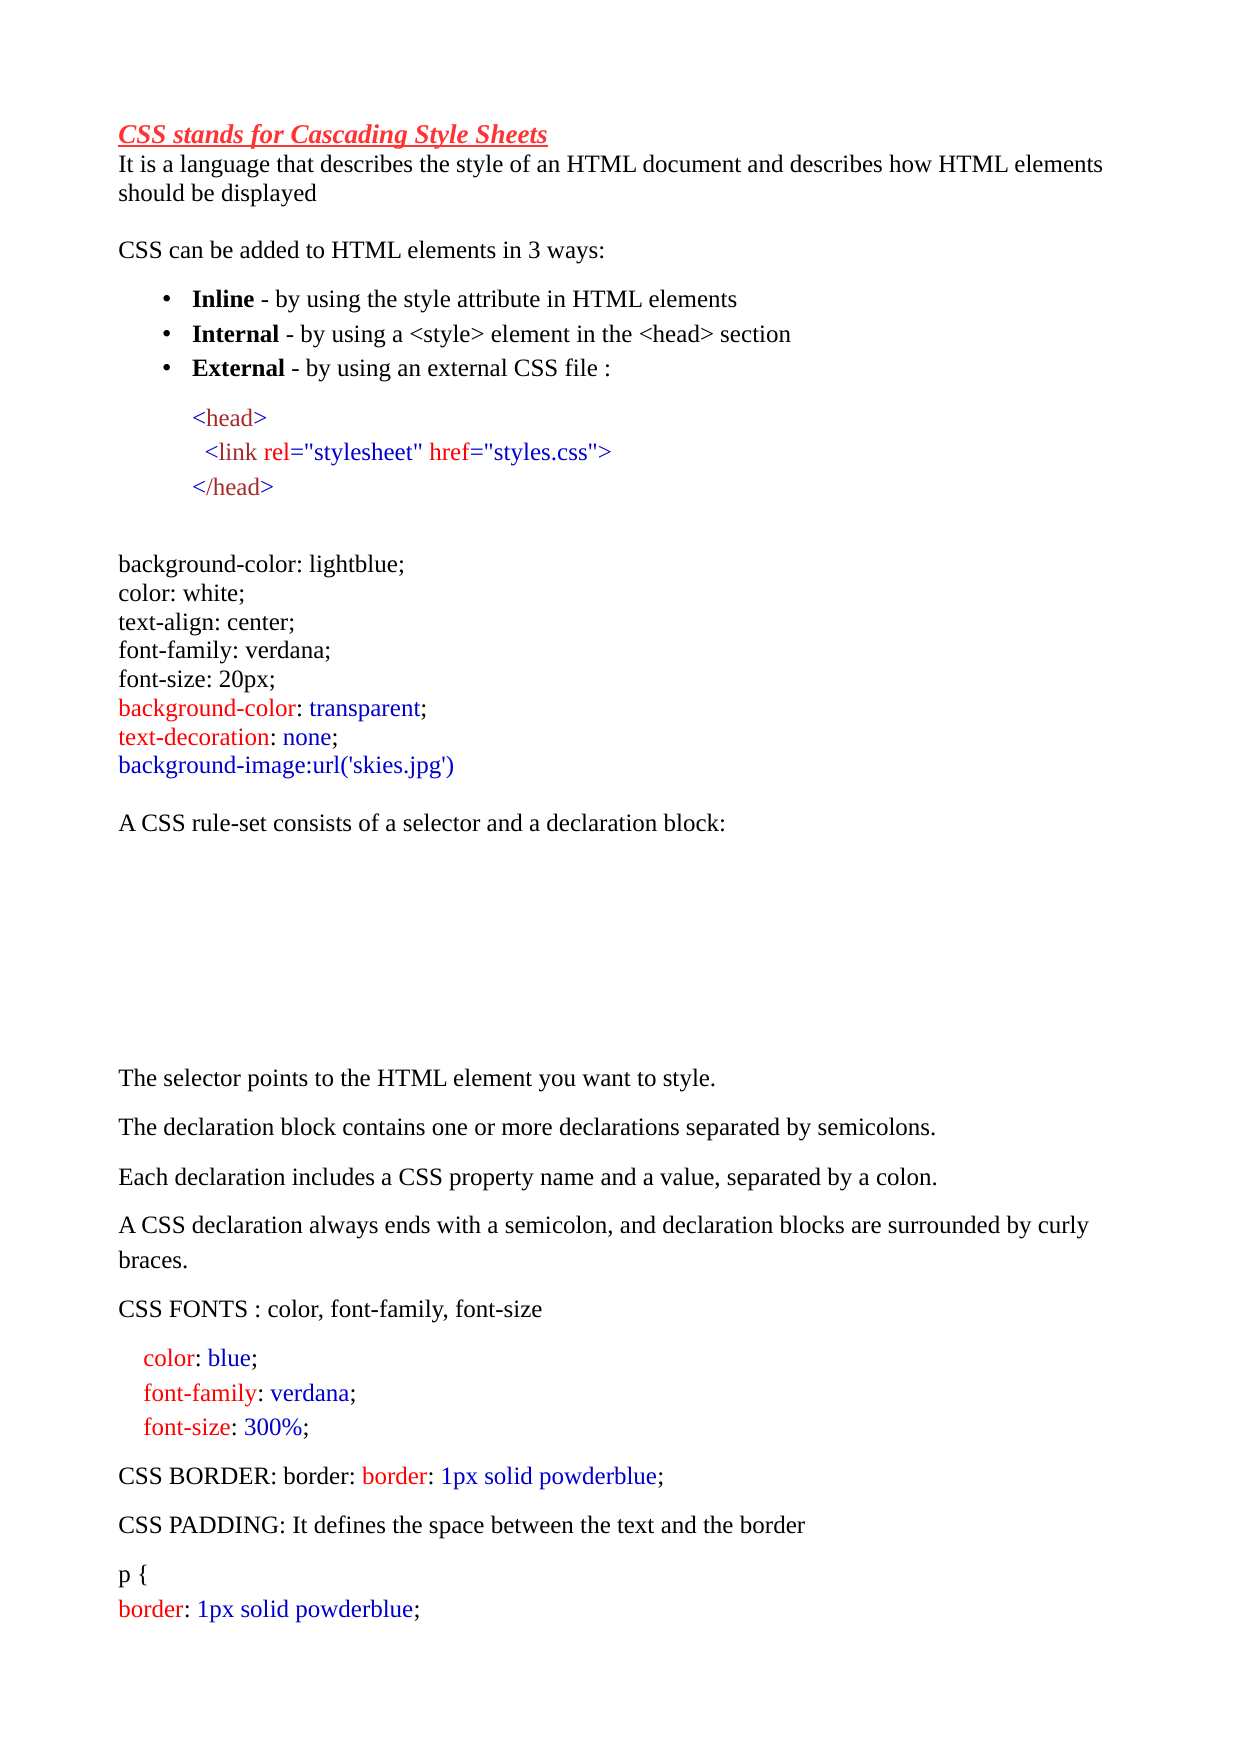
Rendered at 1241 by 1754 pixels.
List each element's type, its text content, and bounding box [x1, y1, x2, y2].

list Internal - by using a <style> element in the <head> section [162, 319, 1122, 348]
text Each declaration includes a CSS property name and a value, separated by a colon. [118, 1162, 1122, 1190]
text background-color: lightblue; [118, 549, 1122, 578]
text CSS FONTS : color, font-family, font-size [118, 1294, 1122, 1323]
text text-align: center; [118, 607, 1122, 636]
text background-image:url('skies.jpg') [118, 751, 1122, 779]
text The selector points to the HTML element you want to style. [118, 1063, 1122, 1092]
list Inline - by using the style attribute in HTML elements [162, 284, 1122, 313]
text CSS stands for Cascading Style Sheets [118, 118, 1122, 149]
text color: white; [118, 578, 1122, 607]
text It is a language that describes the style of an HTML document and describes how HTML elements should be displayed [118, 149, 1122, 207]
text A CSS declaration always ends with a semicolon, and declaration blocks are surrounded by curly braces. [118, 1211, 1122, 1274]
text font-size: 20px; [118, 664, 1122, 693]
text CSS BORDER: border: border: 1px solid powderblue; [118, 1461, 1122, 1490]
text p { border: 1px solid powderblue; [118, 1559, 1122, 1623]
text font-family: verdana; [118, 636, 1122, 664]
text The declaration block contains one or more declarations separated by semicolons. [118, 1112, 1122, 1141]
text color: blue; font-family: verdana; font-size: 300%; [118, 1343, 1122, 1441]
text CSS can be added to HTML elements in 3 ways: [118, 236, 1122, 264]
text CSS PADDING: It defines the space between the text and the border [118, 1510, 1122, 1539]
text background-color: transparent; text-decoration: none; [118, 693, 1122, 751]
text A CSS rule-set consists of a selector and a declaration block: [118, 808, 1122, 837]
list External - by using an external CSS file : [162, 353, 1122, 382]
list <head> <link rel="stylesheet" href="styles.css"> </head> [162, 403, 1122, 500]
